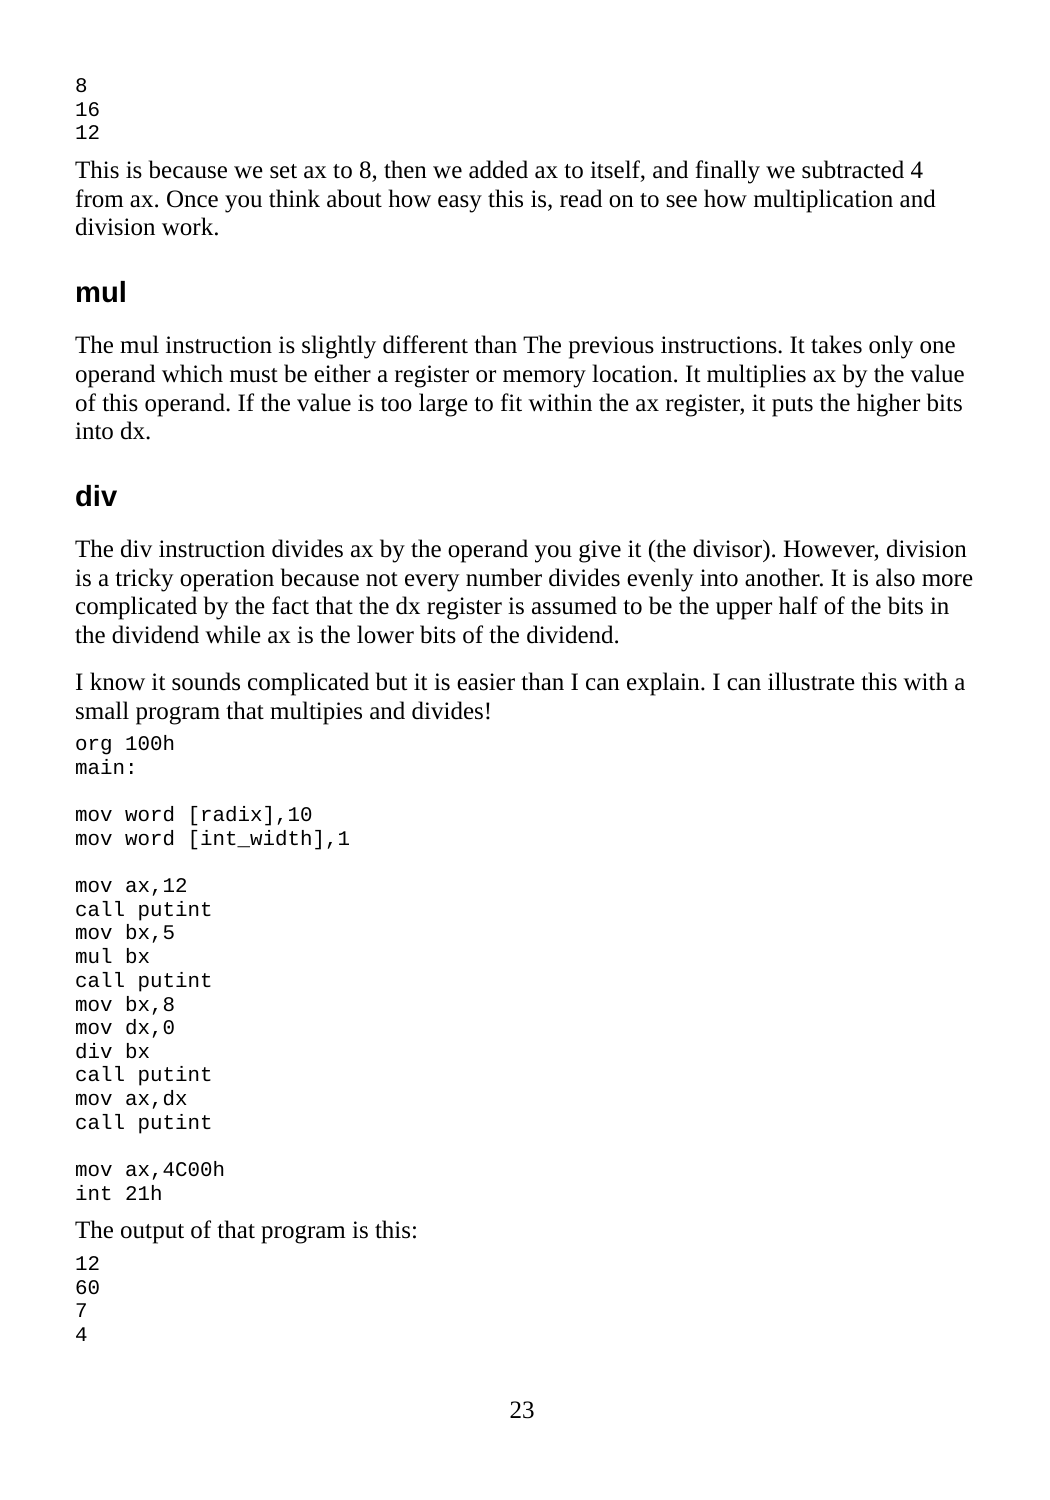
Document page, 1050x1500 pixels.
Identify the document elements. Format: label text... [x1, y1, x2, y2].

text The div instruction divides ax by the operand you give it (the divisor). However, division is a tricky operation because not every number divides evenly into another. It is also more complicated by the fact that the dx register is assumed to be the upper half of the bits in the dividend while ax is the lower bits of the dividend. [75, 534, 975, 649]
text main: [75, 757, 975, 781]
text mov word [radix],10 [75, 804, 975, 828]
text 60 [75, 1277, 975, 1300]
text mov bx,5 [75, 923, 975, 946]
subtitle div [75, 479, 975, 513]
text mov bx,8 [75, 993, 975, 1017]
text call putint [75, 899, 975, 923]
text mov dx,0 [75, 1017, 975, 1041]
text div bx [75, 1041, 975, 1064]
text 12 [75, 1253, 975, 1277]
text call putint [75, 1112, 975, 1135]
text mov ax,4C00h [75, 1159, 975, 1183]
text mov ax,12 [75, 875, 975, 899]
text The output of that program is this: [75, 1215, 975, 1244]
text 7 [75, 1300, 975, 1324]
text The mul instruction is slightly different than The previous instructions. It takes only one operand which must be either a register or memory location. It multiplies ax by the value of this operand. If the value is too large to fit within the ax register, it puts the higher bits into dx. [75, 330, 975, 445]
text 4 [75, 1324, 975, 1348]
text mul bx [75, 946, 975, 970]
text mov word [int_width],1 [75, 828, 975, 852]
text call putint [75, 1064, 975, 1088]
text org 100h [75, 733, 975, 757]
subtitle mul [75, 275, 975, 309]
text This is because we set ax to 8, then we added ax to itself, and finally we subtracted 4 from ax. Once you think about how easy this is, read on to see how multiplication and division work. [75, 155, 975, 241]
text 12 [75, 122, 975, 146]
text 16 [75, 99, 975, 122]
text int 21h [75, 1183, 975, 1206]
text I know it sounds complicated but it is easier than I can explain. I can illustrate this with a small program that multipies and divides! [75, 667, 975, 724]
text 8 [75, 75, 975, 99]
text mov ax,dx [75, 1088, 975, 1112]
text call putint [75, 970, 975, 993]
